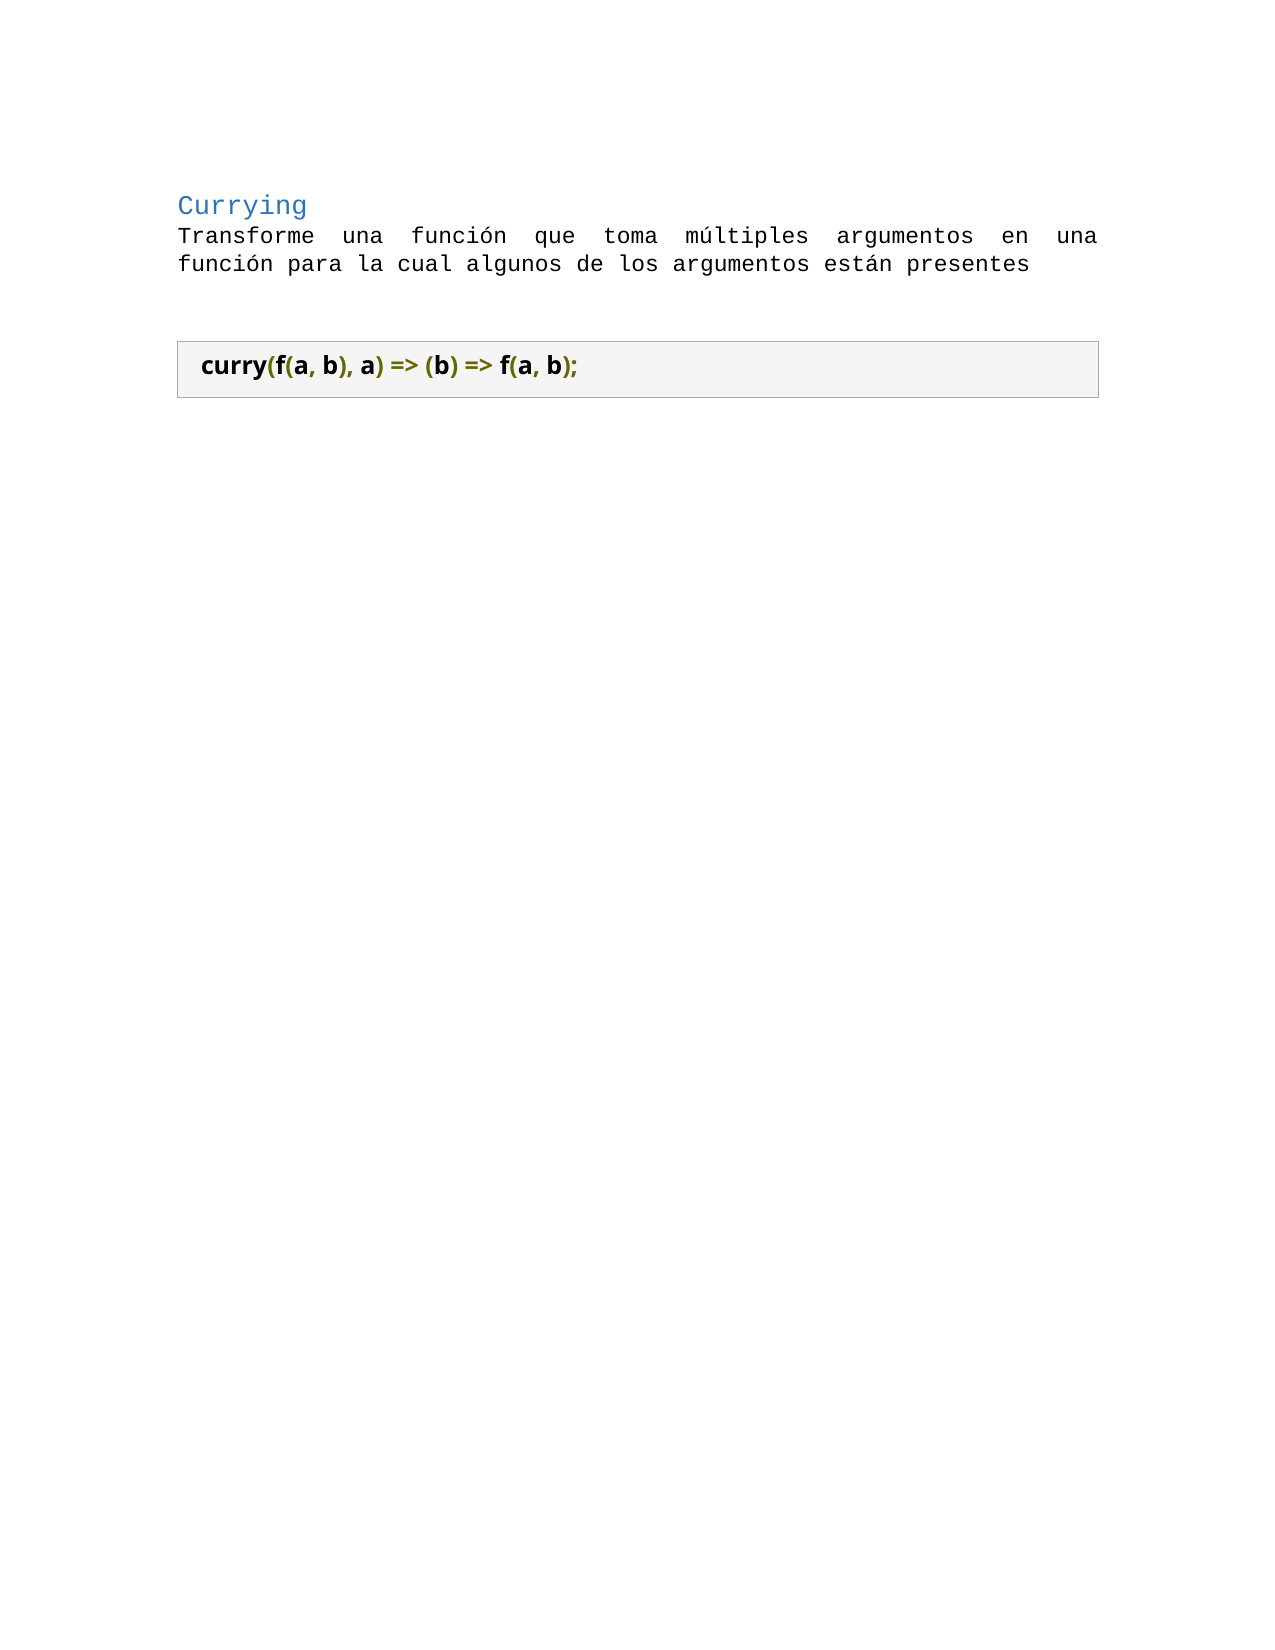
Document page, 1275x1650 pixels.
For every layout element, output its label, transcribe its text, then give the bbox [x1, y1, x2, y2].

text curry(f(a, b), a) => (b) => f(a, b); [178, 342, 1098, 397]
text Transforme una función que toma múltiples argumentos en una función para la cual algunos de los argumentos están presentes [177, 225, 1098, 278]
subtitle Currying [177, 192, 1098, 223]
